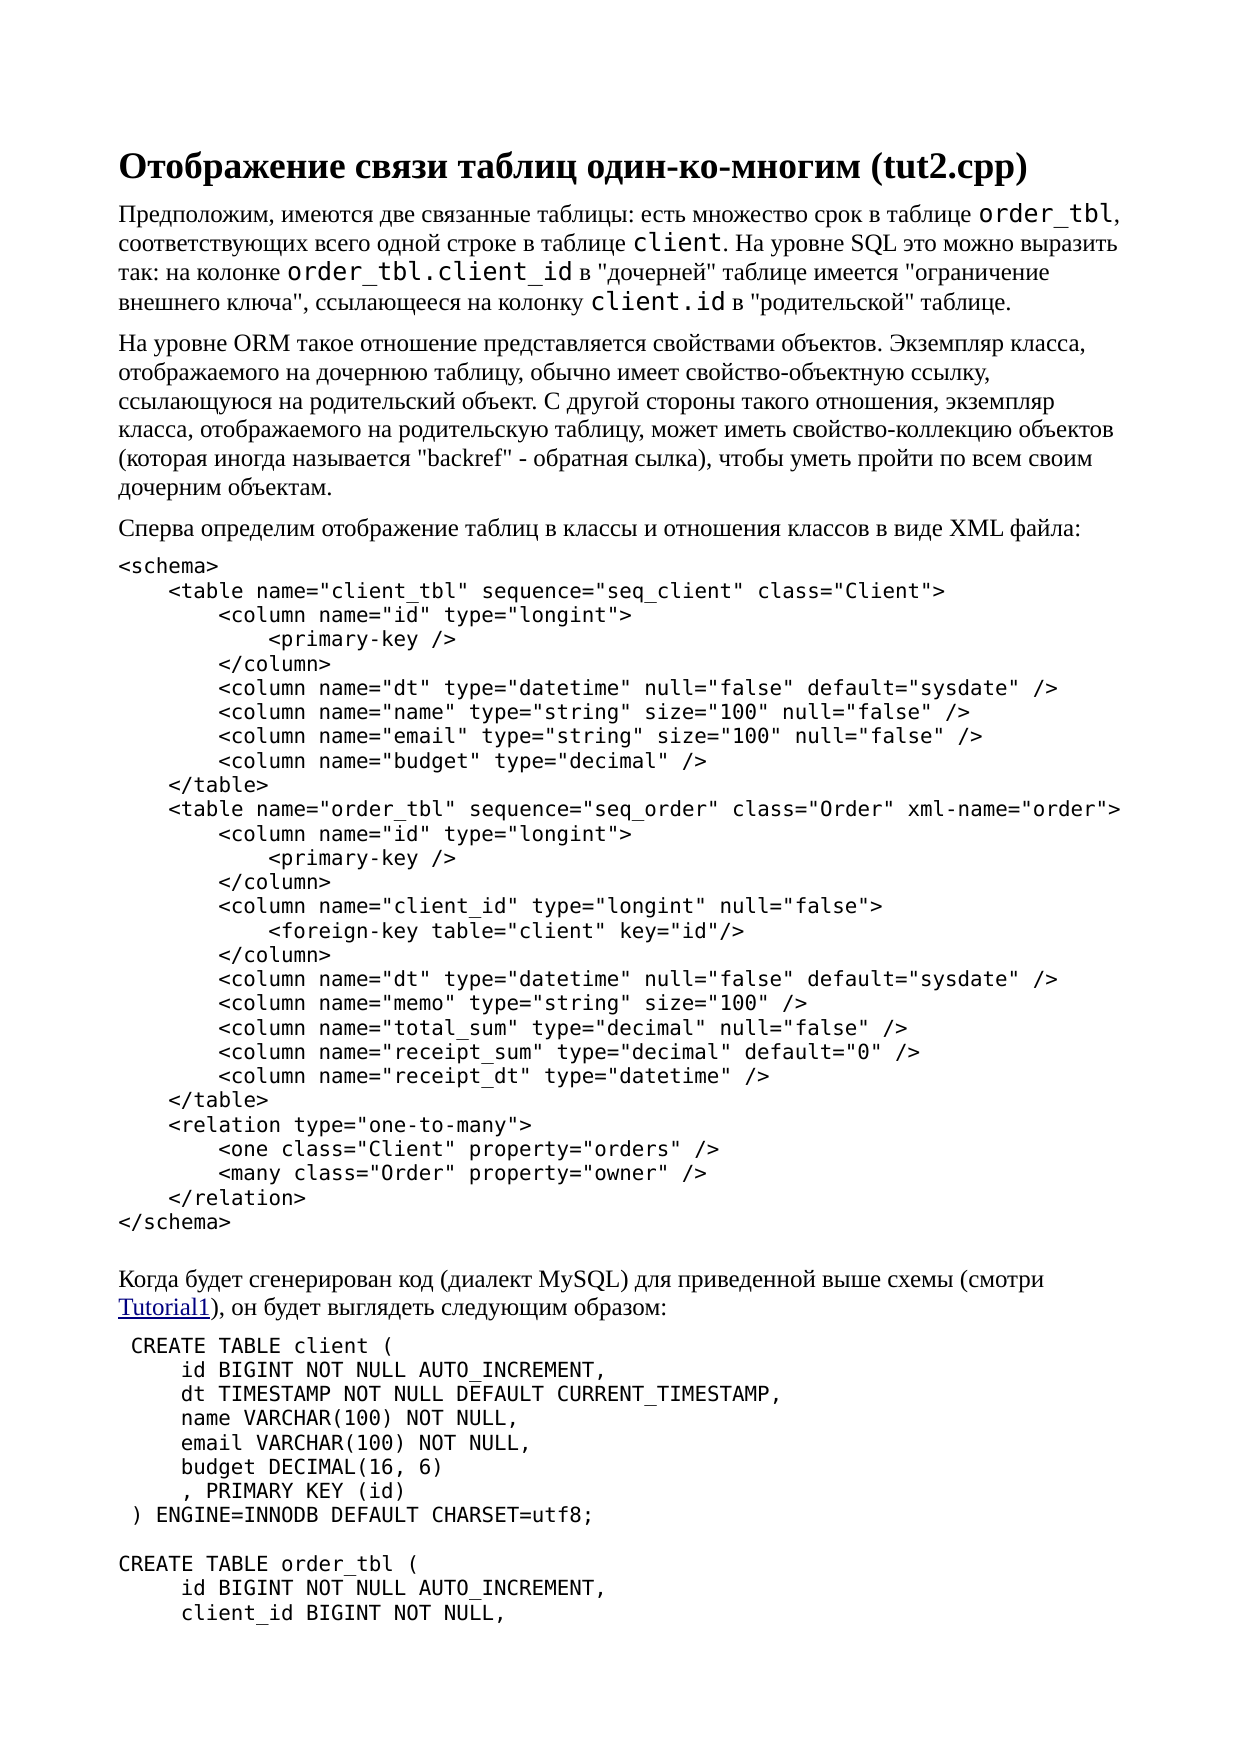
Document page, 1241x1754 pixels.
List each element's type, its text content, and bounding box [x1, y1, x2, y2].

text <column name="name" type="string" size="100" null="false" /> [118, 700, 1122, 724]
text </schema> [118, 1210, 1122, 1234]
text client_id BIGINT NOT NULL, [118, 1601, 1122, 1625]
text </column> [118, 652, 1122, 676]
text Когда будет сгенерирован код (диалект MySQL) для приведенной выше схемы (смотри Tutorial1), он будет выглядеть следующим образом: [118, 1264, 1122, 1321]
text </column> [118, 943, 1122, 967]
text </table> [118, 773, 1122, 797]
text id BIGINT NOT NULL AUTO_INCREMENT, [118, 1358, 1122, 1382]
text id BIGINT NOT NULL AUTO_INCREMENT, [118, 1576, 1122, 1601]
text <column name="receipt_sum" type="decimal" default="0" /> [118, 1040, 1122, 1064]
text </column> [118, 870, 1122, 894]
text dt TIMESTAMP NOT NULL DEFAULT CURRENT_TIMESTAMP, [118, 1382, 1122, 1406]
text email VARCHAR(100) NOT NULL, [118, 1431, 1122, 1455]
text Предположим, имеются две связанные таблицы: есть множество срок в таблице order_tbl, соответствующих всего одной строке в таблице client. На уровне SQL это можно выразить так: на колонке order_tbl.client_id в "дочерней" таблице имеется "ограничение внешнего ключа", ссылающееся на колонку client.id в "родительской" таблице. [118, 199, 1122, 316]
text <column name="budget" type="decimal" /> [118, 749, 1122, 773]
text </relation> [118, 1186, 1122, 1210]
text <column name="client_id" type="longint" null="false"> [118, 894, 1122, 919]
text ) ENGINE=INNODB DEFAULT CHARSET=utf8; [118, 1503, 1122, 1528]
text <column name="email" type="string" size="100" null="false" /> [118, 724, 1122, 749]
text budget DECIMAL(16, 6) [118, 1455, 1122, 1479]
text <many class="Order" property="owner" /> [118, 1161, 1122, 1186]
text <column name="dt" type="datetime" null="false" default="sysdate" /> [118, 676, 1122, 700]
text <column name="id" type="longint"> [118, 603, 1122, 627]
text <column name="total_sum" type="decimal" null="false" /> [118, 1016, 1122, 1040]
text <table name="order_tbl" sequence="seq_order" class="Order" xml-name="order"> [118, 797, 1122, 822]
text , PRIMARY KEY (id) [118, 1479, 1122, 1503]
text <primary-key /> [118, 846, 1122, 870]
text CREATE TABLE order_tbl ( [118, 1552, 1122, 1576]
text </table> [118, 1088, 1122, 1113]
text <column name="receipt_dt" type="datetime" /> [118, 1064, 1122, 1088]
text <schema> [118, 554, 1122, 579]
text На уровне ORM такое отношение представляется свойствами объектов. Экземпляр класса, отображаемого на дочернюю таблицу, обычно имеет свойство-объектную ссылку, ссылающуюся на родительский объект. С другой стороны такого отношения, экземпляр класса, отображаемого на родительскую таблицу, может иметь свойство-коллекцию объектов (которая иногда называется "backref" - обратная сылка), чтобы уметь пройти по всем своим дочерним объектам. [118, 328, 1122, 501]
text <foreign-key table="client" key="id"/> [118, 919, 1122, 943]
subtitle Отображение связи таблиц один-ко-многим (tut2.cpp) [118, 143, 1122, 186]
text <column name="id" type="longint"> [118, 822, 1122, 846]
text <column name="memo" type="string" size="100" /> [118, 991, 1122, 1016]
text <primary-key /> [118, 627, 1122, 652]
text Сперва определим отображение таблиц в классы и отношения классов в виде XML файла: [118, 513, 1122, 542]
text <one class="Client" property="orders" /> [118, 1137, 1122, 1161]
text CREATE TABLE client ( [118, 1334, 1122, 1358]
text name VARCHAR(100) NOT NULL, [118, 1406, 1122, 1431]
text <column name="dt" type="datetime" null="false" default="sysdate" /> [118, 967, 1122, 991]
text <table name="client_tbl" sequence="seq_client" class="Client"> [118, 579, 1122, 603]
text <relation type="one-to-many"> [118, 1113, 1122, 1137]
